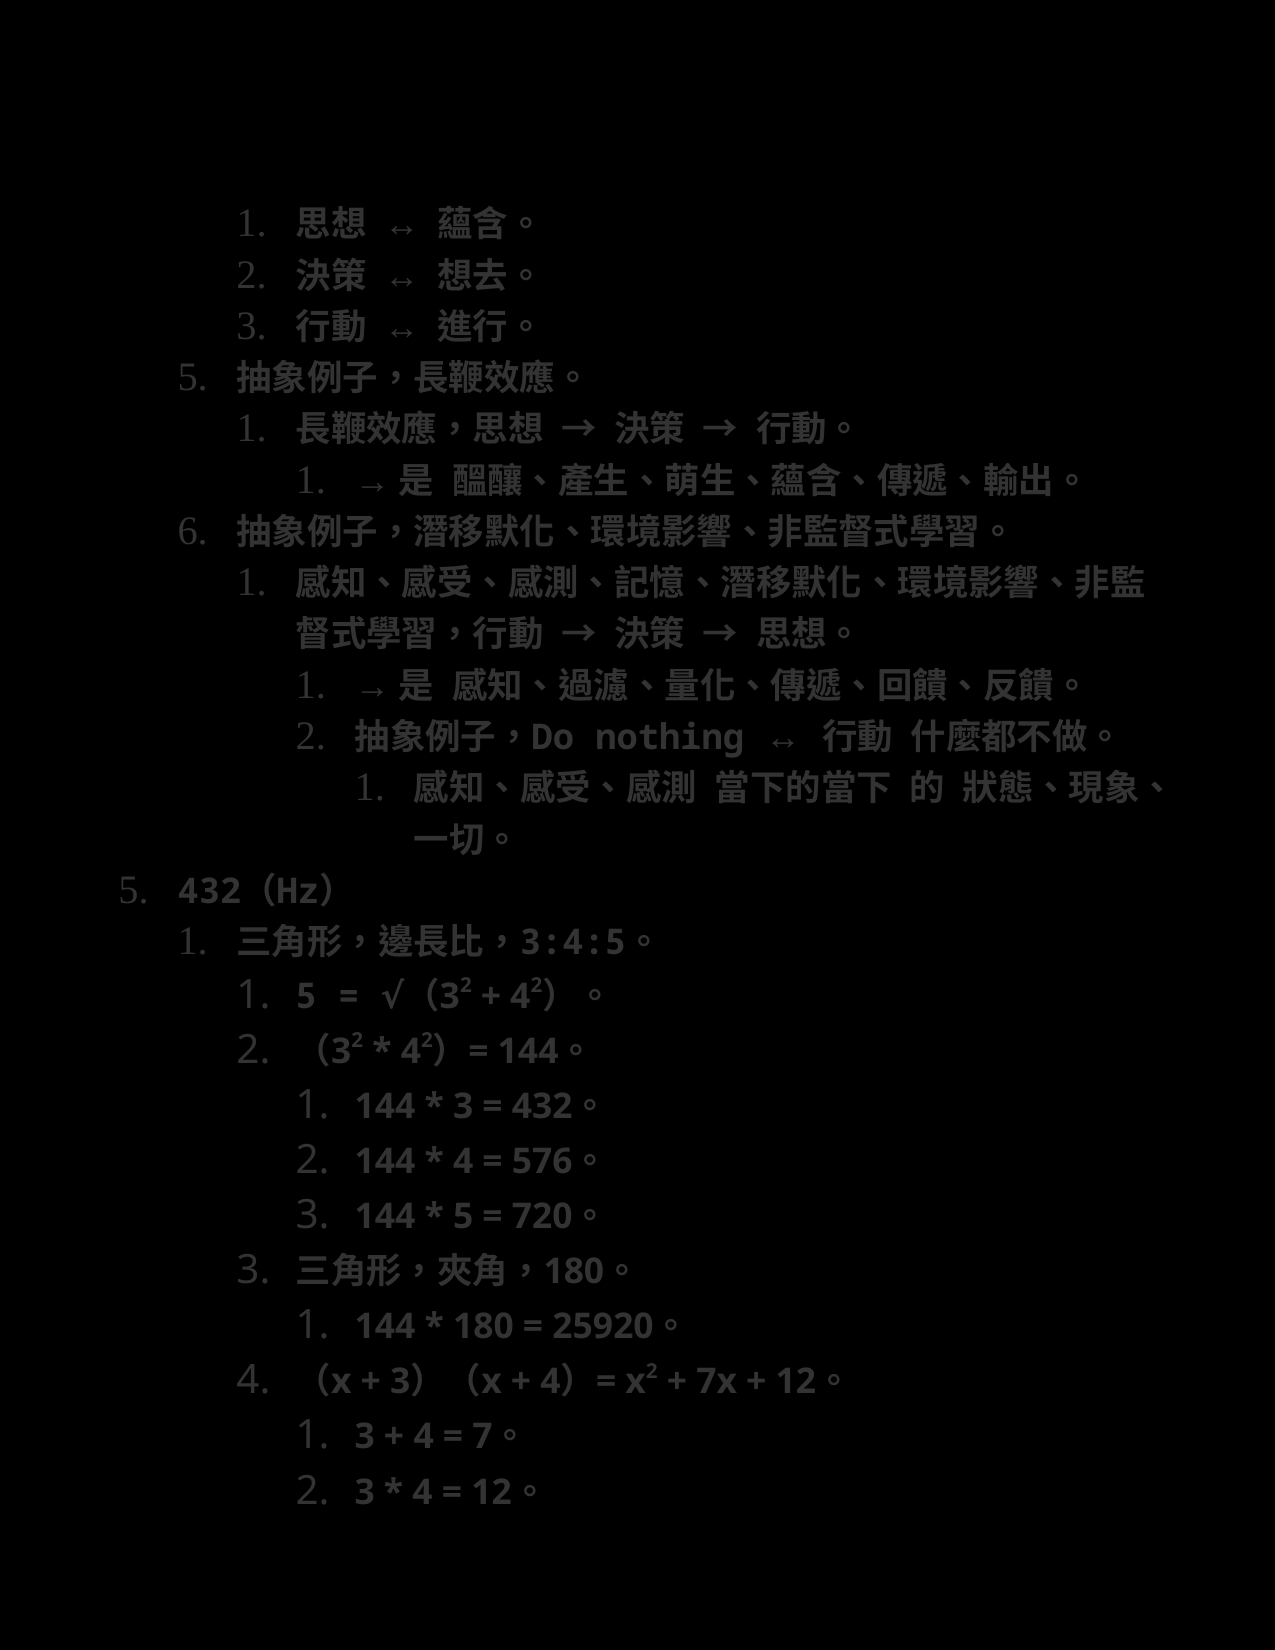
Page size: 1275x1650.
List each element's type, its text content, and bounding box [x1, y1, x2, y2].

list 感知、感受、感測 當下的當下 的 狀態、現象、一切。 [354, 760, 1157, 862]
list 長鞭效應，思想 → 決策 → 行動。 [236, 401, 1157, 452]
list 144 * 4 = 576。 [295, 1130, 1157, 1185]
list 抽象例子，潛移默化、環境影響、非監督式學習。 [177, 503, 1157, 554]
list 5 = √（32 + 42）。 [236, 965, 1157, 1020]
list 144 * 3 = 432。 [295, 1075, 1157, 1130]
list 144 * 5 = 720。 [295, 1185, 1157, 1240]
list （x + 3）（x + 4）= x2 + 7x + 12。 [236, 1351, 1157, 1406]
list 三角形，邊長比，3:4:5。 [177, 913, 1157, 965]
list 抽象例子，Do nothing ↔ 行動 什麼都不做。 [295, 708, 1157, 760]
list （32 * 42）= 144。 [236, 1020, 1157, 1075]
list → 是 感知、過濾、量化、傳遞、回饋、反饋。 [295, 657, 1157, 708]
list 思想 ↔ 蘊含。 [236, 196, 1157, 247]
list 感知、感受、感測、記憶、潛移默化、環境影響、非監督式學習，行動 → 決策 → 思想。 [236, 554, 1157, 657]
list 3 + 4 = 7。 [295, 1406, 1157, 1461]
list 行動 ↔ 進行。 [236, 298, 1157, 349]
list 432（Hz） [118, 862, 1157, 913]
list → 是 醞釀、產生、萌生、蘊含、傳遞、輸出。 [295, 452, 1157, 503]
list 抽象例子，長鞭效應。 [177, 349, 1157, 401]
list 三角形，夾角，180。 [236, 1240, 1157, 1296]
list 3 * 4 = 12。 [295, 1461, 1157, 1516]
list 決策 ↔ 想去。 [236, 247, 1157, 298]
list 144 * 180 = 25920。 [295, 1296, 1157, 1351]
